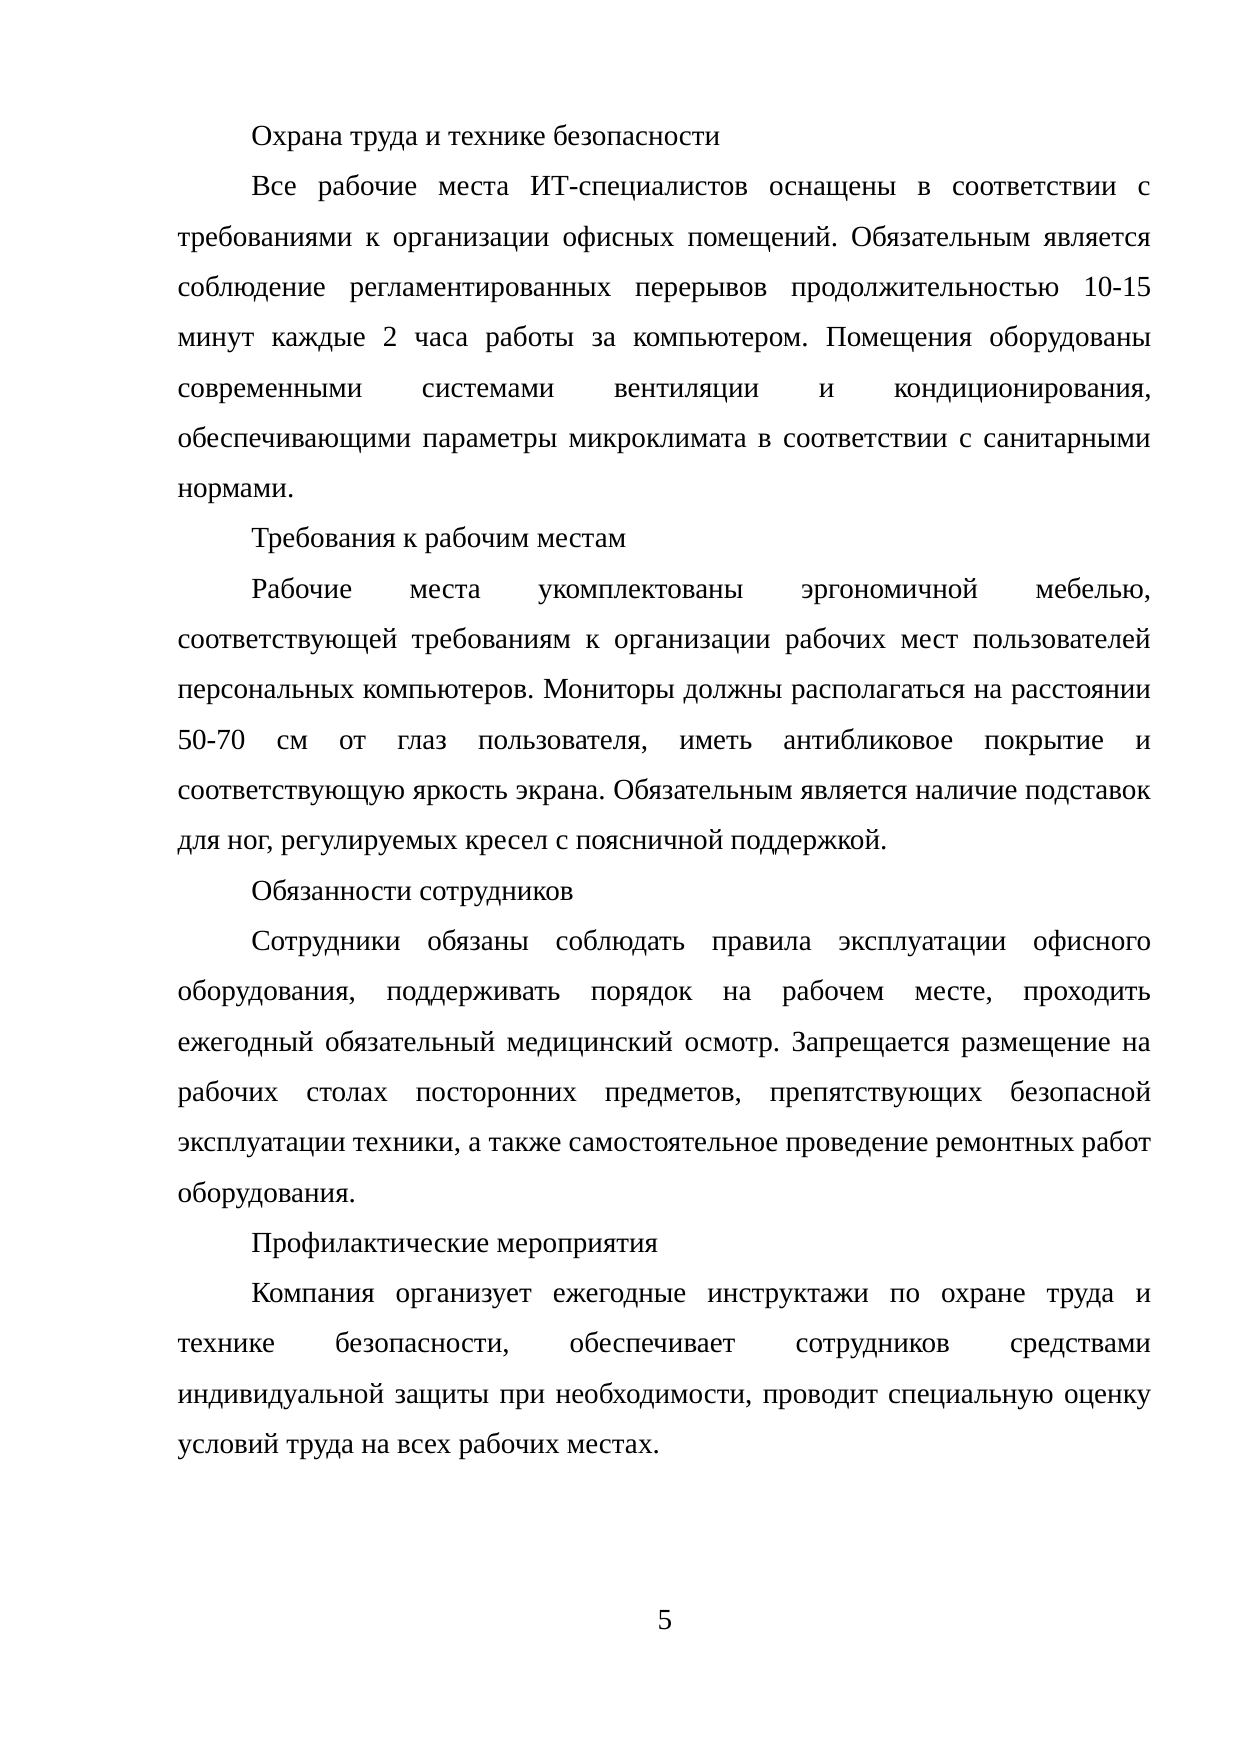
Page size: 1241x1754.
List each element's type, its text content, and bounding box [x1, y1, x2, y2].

text Профилактические мероприятия [177, 1225, 1152, 1258]
text Охрана труда и технике безопасности [177, 118, 1152, 152]
text Обязанности сотрудников [177, 873, 1152, 906]
text Требования к рабочим местам [177, 521, 1152, 554]
text Компания организует ежегодные инструктажи по охране труда и технике безопасности, обеспечивает сотрудников средствами индивидуальной защиты при необходимости, проводит специальную оценку условий труда на всех рабочих местах. [177, 1275, 1152, 1460]
text Сотрудники обязаны соблюдать правила эксплуатации офисного оборудования, поддерживать порядок на рабочем месте, проходить ежегодный обязательный медицинский осмотр. Запрещается размещение на рабочих столах посторонних предметов, препятствующих безопасной эксплуатации техники, а также самостоятельное проведение ремонтных работ оборудования. [177, 923, 1152, 1208]
text Рабочие места укомплектованы эргономичной мебелью, соответствующей требованиям к организации рабочих мест пользователей персональных компьютеров. Мониторы должны располагаться на расстоянии 50-70 см от глаз пользователя, иметь антибликовое покрытие и соответствующую яркость экрана. Обязательным является наличие подставок для ног, регулируемых кресел с поясничной поддержкой. [177, 571, 1152, 856]
text Все рабочие места ИТ-специалистов оснащены в соответствии с требованиями к организации офисных помещений. Обязательным является соблюдение регламентированных перерывов продолжительностью 10-15 минут каждые 2 часа работы за компьютером. Помещения оборудованы современными системами вентиляции и кондиционирования, обеспечивающими параметры микроклимата в соответствии с санитарными нормами. [177, 168, 1152, 504]
